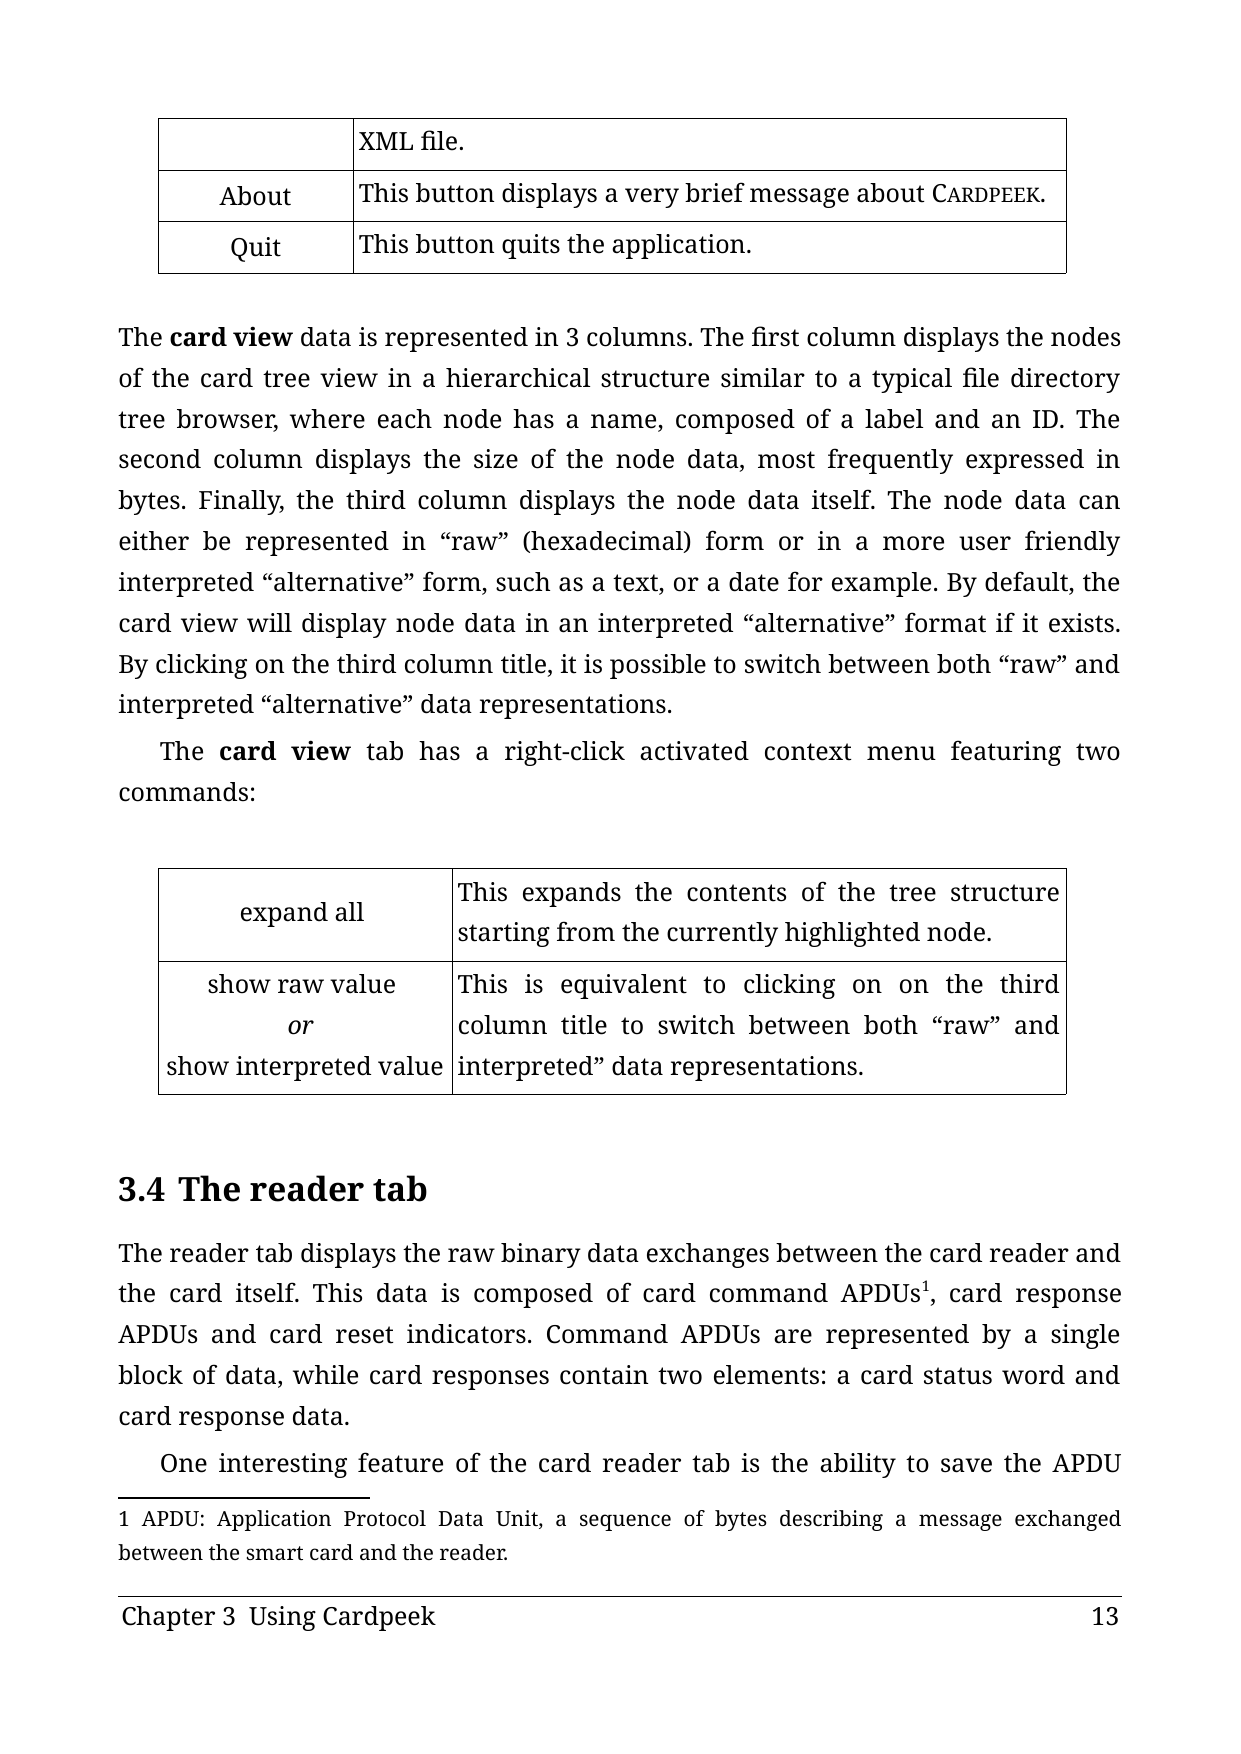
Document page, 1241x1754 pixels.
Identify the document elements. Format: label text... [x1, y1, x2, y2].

table_cell This button quits the application. [354, 222, 1066, 273]
text The card view tab has a right-click activated context menu featuring two commands: [118, 734, 1122, 809]
table_cell [159, 119, 353, 170]
table_header expand all [159, 869, 452, 961]
table_header This expands the contents of the tree structure starting from the currently highlighted node. [453, 869, 1066, 961]
table_cell Quit [159, 222, 353, 273]
text APDU: Application Protocol Data Unit, a sequence of bytes describing a message exchanged between the smart card and the reader. [118, 1504, 1122, 1566]
table_cell About [159, 171, 353, 221]
table_cell XML file. [354, 119, 1066, 170]
table_cell This is equivalent to clicking on on the third column title to switch between both “raw” and interpreted” data representations. [453, 962, 1066, 1094]
text The card view data is represented in 3 columns. The first column displays the nodes of the card tree view in a hierarchical structure similar to a typical file directory tree browser, where each node has a name, composed of a label and an ID. The second column displays the size of the node data, most frequently expressed in bytes. Finally, the third column displays the node data itself. The node data can either be represented in “raw” (hexadecimal) form or in a more user friendly interpreted “alternative” form, such as a text, or a date for example. By default, the card view will display node data in an interpreted “alternative” format if it exists. By clicking on the third column title, it is possible to switch between both “raw” and interpreted “alternative” data representations. [118, 320, 1122, 721]
table_cell This button displays a very brief message about Cardpeek. [354, 171, 1066, 221]
subtitle The reader tab [118, 1166, 1122, 1211]
table_cell show raw value or show interpreted value [159, 962, 452, 1094]
text One interesting feature of the card reader tab is the ability to save the APDU [118, 1445, 1122, 1479]
text The reader tab displays the raw binary data exchanges between the card reader and the card itself. This data is composed of card command APDUs, card response APDUs and card reset indicators. Command APDUs are represented by a single block of data, while card responses contain two elements: a card status word and card response data. [118, 1235, 1122, 1433]
